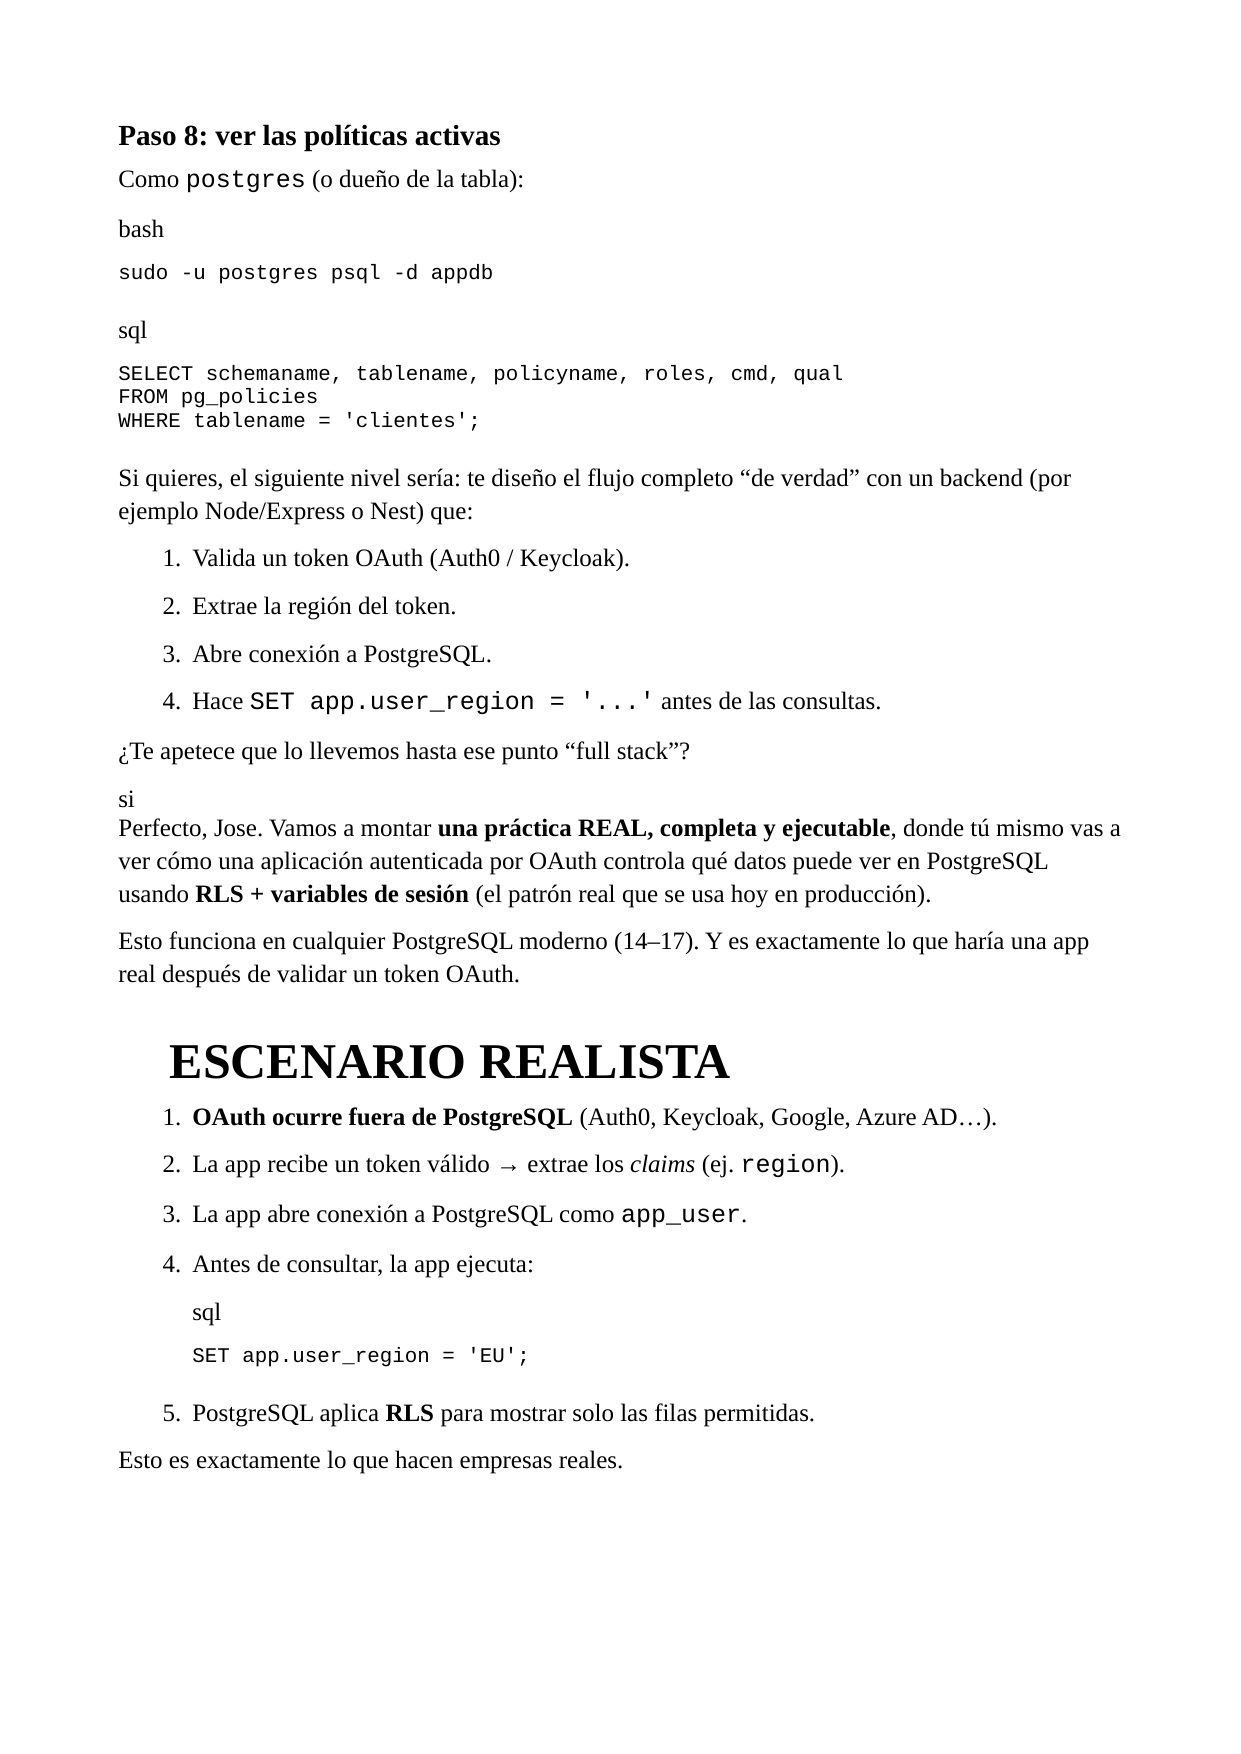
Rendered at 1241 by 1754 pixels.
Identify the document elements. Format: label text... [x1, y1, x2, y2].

list La app abre conexión a PostgreSQL como app_user. [162, 1199, 1122, 1230]
list Abre conexión a PostgreSQL. [162, 639, 1122, 667]
text sudo -u postgres psql -d appdb [118, 262, 1122, 285]
list La app recibe un token válido → extrae los claims (ej. region). [162, 1149, 1122, 1180]
text Como postgres (o dueño de la tabla): [118, 164, 1122, 195]
list Valida un token OAuth (Auth0 / Keycloak). [162, 543, 1122, 572]
list Extrae la región del token. [162, 591, 1122, 620]
text Si quieres, el siguiente nivel sería: te diseño el flujo completo “de verdad” con un backend (por ejemplo Node/Express o Nest) que: [118, 463, 1122, 525]
list PostgreSQL aplica RLS para mostrar solo las filas permitidas. [162, 1398, 1122, 1427]
text SELECT schemaname, tablename, policyname, roles, cmd, qual [118, 362, 1122, 386]
text FROM pg_policies [118, 386, 1122, 410]
list OAuth ocurre fuera de PostgreSQL (Auth0, Keycloak, Google, Azure AD…). [162, 1102, 1122, 1131]
text Esto es exactamente lo que hacen empresas reales. [118, 1446, 1122, 1474]
list SET app.user_region = 'EU'; [162, 1345, 1122, 1368]
text bash [118, 214, 1122, 243]
text si [118, 784, 1122, 813]
text WHERE tablename = 'clientes'; [118, 410, 1122, 433]
list Hace SET app.user_region = '...' antes de las consultas. [162, 686, 1122, 717]
text Esto funciona en cualquier PostgreSQL moderno (14–17). Y es exactamente lo que haría una app real después de validar un token OAuth. [118, 926, 1122, 988]
text Perfecto, Jose. Vamos a montar una práctica REAL, completa y ejecutable, donde tú mismo vas a ver cómo una aplicación autenticada por OAuth controla qué datos puede ver en PostgreSQL usando RLS + variables de sesión (el patrón real que se usa hoy en producción). [118, 813, 1122, 907]
text ¿Te apetece que lo llevemos hasta ese punto “full stack”? [118, 736, 1122, 765]
subtitle Paso 8: ver las políticas activas [118, 118, 1122, 152]
list Antes de consultar, la app ejecuta: [162, 1249, 1122, 1278]
text sql [118, 315, 1122, 344]
subtitle 🧭 ESCENARIO REALISTA [118, 1032, 1122, 1089]
list sql [162, 1297, 1122, 1326]
